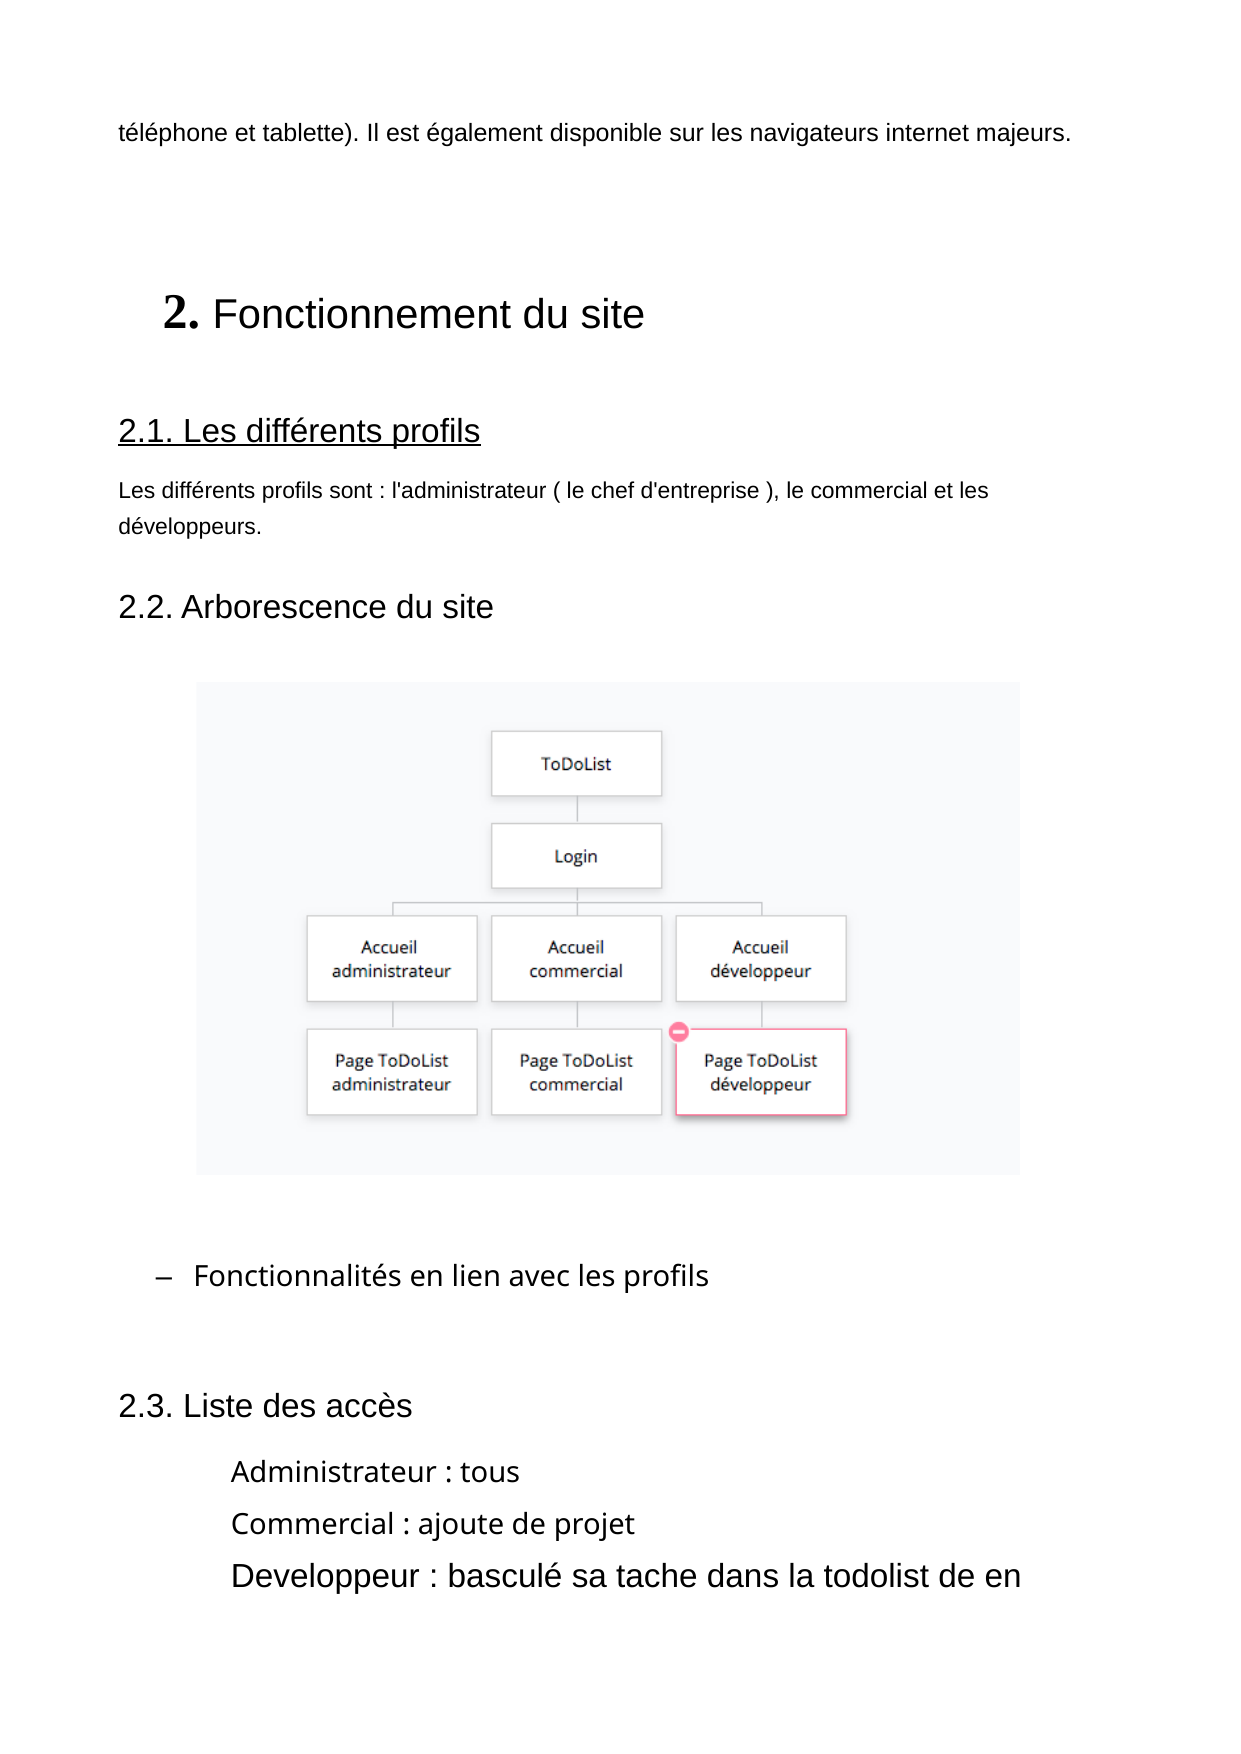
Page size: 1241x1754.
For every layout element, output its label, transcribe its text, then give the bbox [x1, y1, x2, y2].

subtitle 2.1. Les différents profils [118, 411, 1122, 449]
text Les différents profils sont : l'administrateur ( le chef d'entreprise ), le commercial et les développeurs. [118, 477, 1122, 539]
text téléphone et tablette). Il est également disponible sur les navigateurs internet majeurs. [118, 118, 1122, 147]
list Developpeur : basculé sa tache dans la todolist de en [193, 1556, 1122, 1594]
subtitle 2.3. Liste des accès [118, 1386, 1122, 1424]
list Administrateur : tous [193, 1451, 1122, 1491]
picture [196, 682, 1020, 1175]
subtitle Fonctionnement du site [162, 282, 1122, 339]
list Fonctionnalités en lien avec les profils [156, 1255, 1122, 1294]
list Commercial : ajoute de projet [193, 1503, 1122, 1543]
subtitle 2.2. Arborescence du site [118, 587, 1122, 625]
